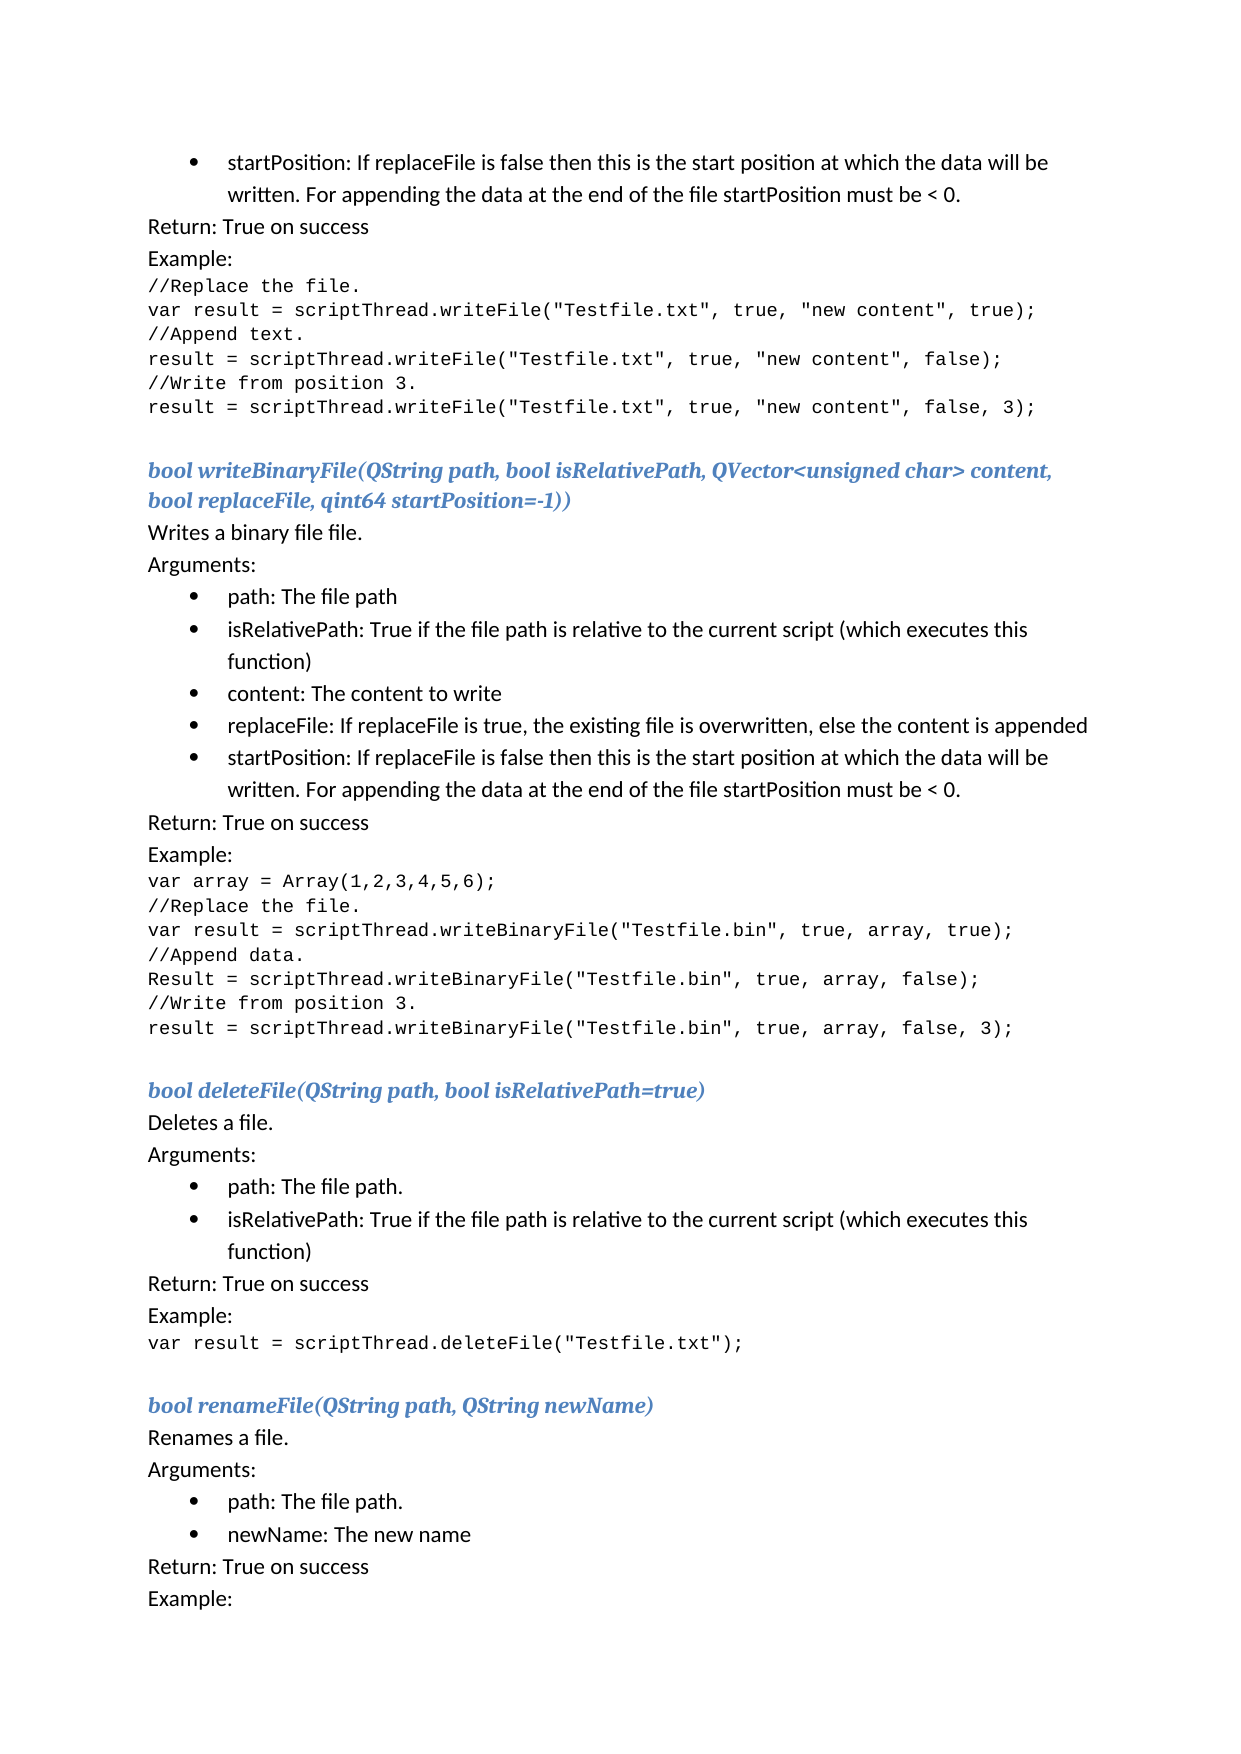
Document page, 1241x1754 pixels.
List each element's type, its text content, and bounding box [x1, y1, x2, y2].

text Example: [148, 1301, 1093, 1329]
list startPosition: If replaceFile is false then this is the start position at which the data will be written. For appending the data at the end of the file startPosition must be < 0. [190, 743, 1093, 804]
list isRelativePath: True if the file path is relative to the current script (which executes this function) [190, 1205, 1093, 1265]
text //Append data. [148, 945, 1093, 967]
text Return: True on success [148, 1269, 1093, 1297]
text Return: True on success [148, 1552, 1093, 1580]
list path: The file path. [190, 1172, 1093, 1201]
text Example: [148, 840, 1093, 868]
subtitle bool renameFile(QString path, QString newName) [148, 1393, 1093, 1419]
text //Replace the file. [148, 276, 1093, 298]
text result = scriptThread.writeFile("Testfile.txt", true, "new content", false, 3); [148, 398, 1093, 419]
list path: The file path. [190, 1487, 1093, 1516]
text Result = scriptThread.writeBinaryFile("Testfile.bin", true, array, false); [148, 970, 1093, 991]
list replaceFile: If replaceFile is true, the existing file is overwritten, else the content is appended [190, 711, 1093, 739]
text //Replace the file. [148, 897, 1093, 918]
subtitle bool deleteFile(QString path, bool isRelativePath=true) [148, 1078, 1093, 1104]
text Arguments: [148, 1455, 1093, 1483]
text Example: [148, 1584, 1093, 1612]
text Return: True on success [148, 808, 1093, 836]
text var result = scriptThread.deleteFile("Testfile.txt"); [148, 1333, 1093, 1355]
text //Write from position 3. [148, 374, 1093, 395]
list startPosition: If replaceFile is false then this is the start position at which the data will be written. For appending the data at the end of the file startPosition must be < 0. [190, 148, 1093, 208]
text Deletes a file. [148, 1108, 1093, 1136]
list content: The content to write [190, 679, 1093, 707]
text result = scriptThread.writeFile("Testfile.txt", true, "new content", false); [148, 349, 1093, 371]
text //Append text. [148, 325, 1093, 346]
list path: The file path [190, 582, 1093, 611]
list isRelativePath: True if the file path is relative to the current script (which executes this function) [190, 615, 1093, 675]
text var result = scriptThread.writeBinaryFile("Testfile.bin", true, array, true); [148, 921, 1093, 942]
subtitle bool writeBinaryFile(QString path, bool isRelativePath, QVector<unsigned char> content, bool replaceFile, qint64 startPosition=-1)) [148, 458, 1093, 514]
text Renames a file. [148, 1423, 1093, 1451]
text result = scriptThread.writeBinaryFile("Testfile.bin", true, array, false, 3); [148, 1018, 1093, 1040]
text //Write from position 3. [148, 994, 1093, 1015]
text Arguments: [148, 550, 1093, 578]
text Example: [148, 244, 1093, 272]
text var result = scriptThread.writeFile("Testfile.txt", true, "new content", true); [148, 301, 1093, 322]
list newName: The new name [190, 1520, 1093, 1548]
text Return: True on success [148, 212, 1093, 240]
text Writes a binary file file. [148, 518, 1093, 546]
text var array = Array(1,2,3,4,5,6); [148, 872, 1093, 893]
text Arguments: [148, 1140, 1093, 1168]
